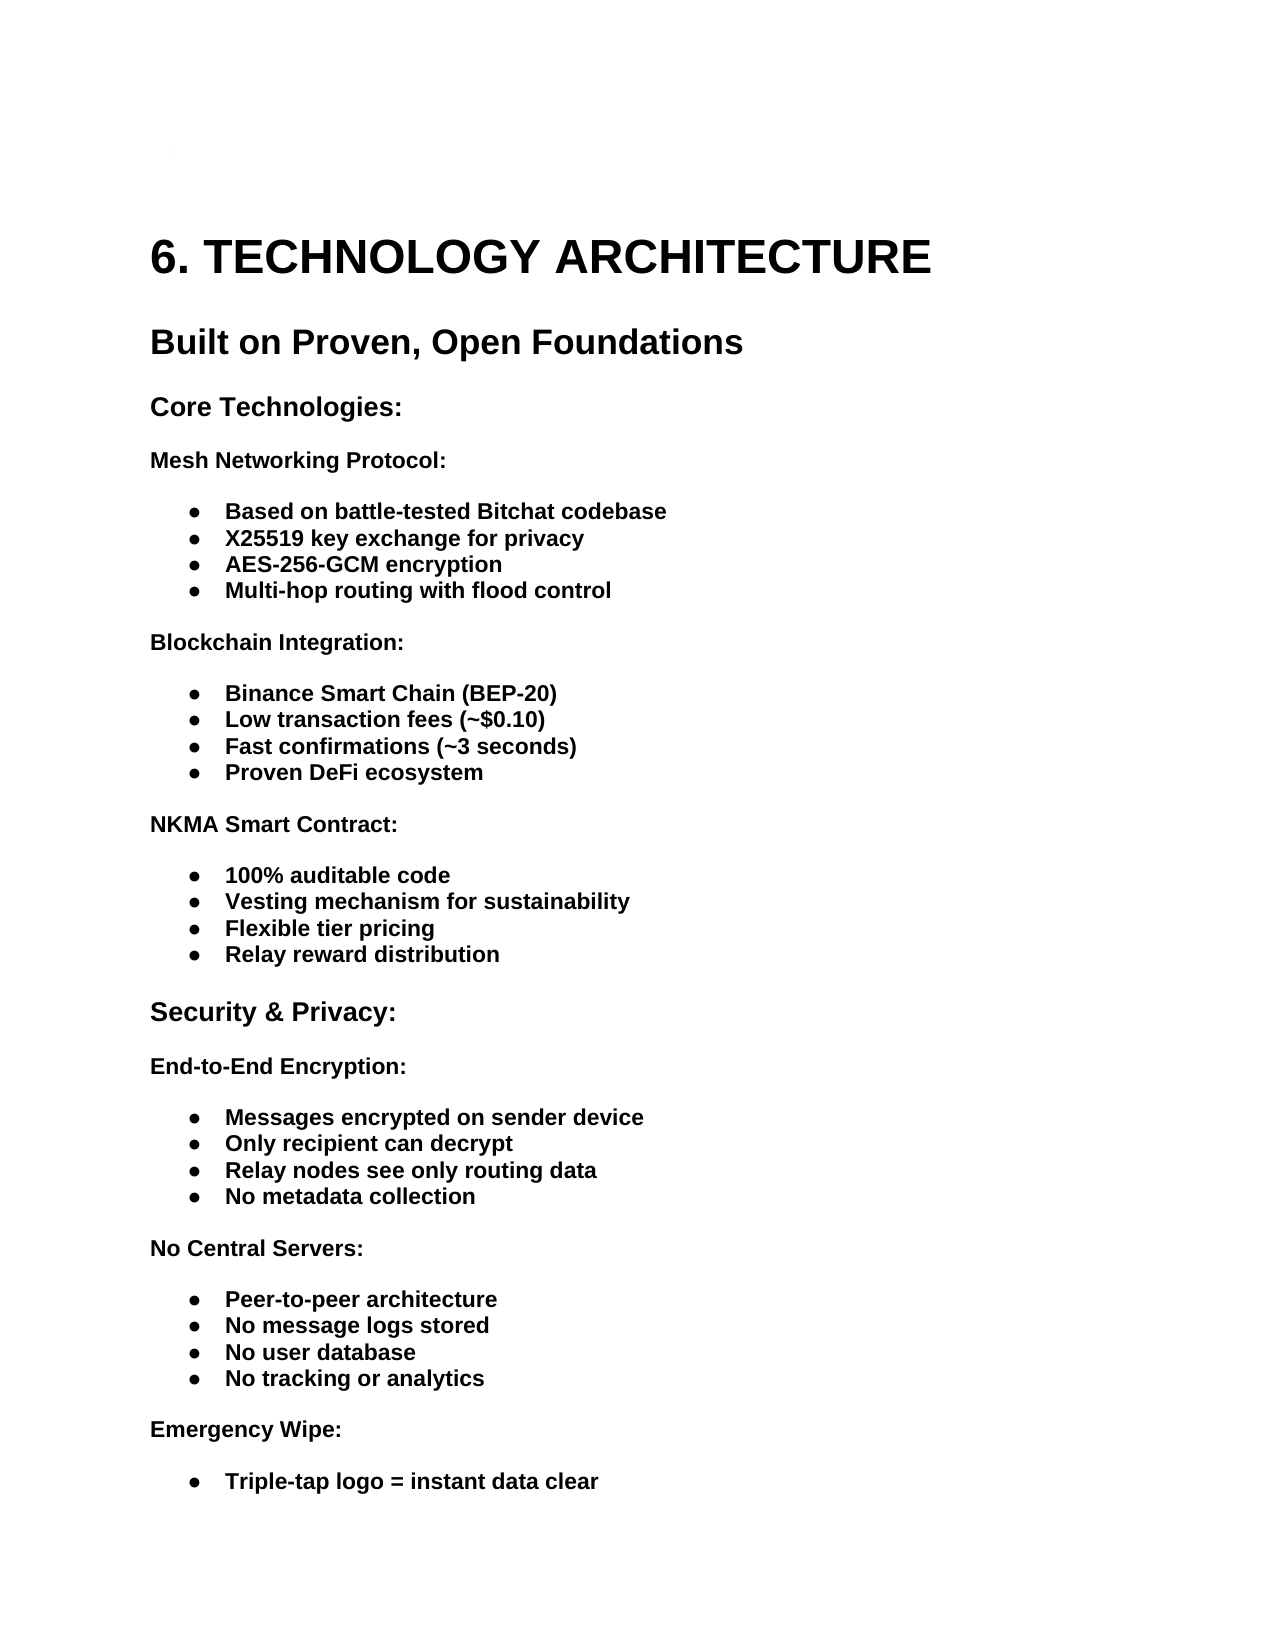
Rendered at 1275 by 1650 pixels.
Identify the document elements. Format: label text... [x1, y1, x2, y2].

list Multi-hop routing with flood control [187, 577, 1125, 604]
subtitle Core Technologies: [150, 391, 1125, 422]
list Low transaction fees (~$0.10) [187, 706, 1125, 733]
text Blockchain Integration: [150, 629, 1125, 655]
list No message logs stored [187, 1312, 1125, 1338]
list AES-256-GCM encryption [187, 551, 1125, 577]
subtitle Security & Privacy: [150, 996, 1125, 1028]
text End-to-End Encryption: [150, 1053, 1125, 1079]
list No tracking or analytics [187, 1365, 1125, 1391]
list Peer-to-peer architecture [187, 1286, 1125, 1312]
text Mesh Networking Protocol: [150, 447, 1125, 473]
text No Central Servers: [150, 1234, 1125, 1261]
list Relay reward distribution [187, 941, 1125, 967]
text NKMA Smart Contract: [150, 811, 1125, 837]
list No user database [187, 1338, 1125, 1365]
list 100% auditable code [187, 862, 1125, 888]
list Fast confirmations (~3 seconds) [187, 733, 1125, 759]
list Messages encrypted on sender device [187, 1104, 1125, 1130]
text Emergency Wipe: [150, 1416, 1125, 1443]
list Vesting mechanism for sustainability [187, 888, 1125, 914]
subtitle 6. TECHNOLOGY ARCHITECTURE [150, 228, 1125, 283]
list Relay nodes see only routing data [187, 1157, 1125, 1183]
list X25519 key exchange for privacy [187, 525, 1125, 551]
list Binance Smart Chain (BEP-20) [187, 680, 1125, 706]
list Flexible tier pricing [187, 914, 1125, 941]
subtitle Built on Proven, Open Foundations [150, 321, 1125, 362]
list Triple-tap logo = instant data clear [187, 1468, 1125, 1494]
list Proven DeFi ecosystem [187, 759, 1125, 786]
list Based on battle-tested Bitchat codebase [187, 498, 1125, 525]
list Only recipient can decrypt [187, 1130, 1125, 1157]
list No metadata collection [187, 1183, 1125, 1209]
